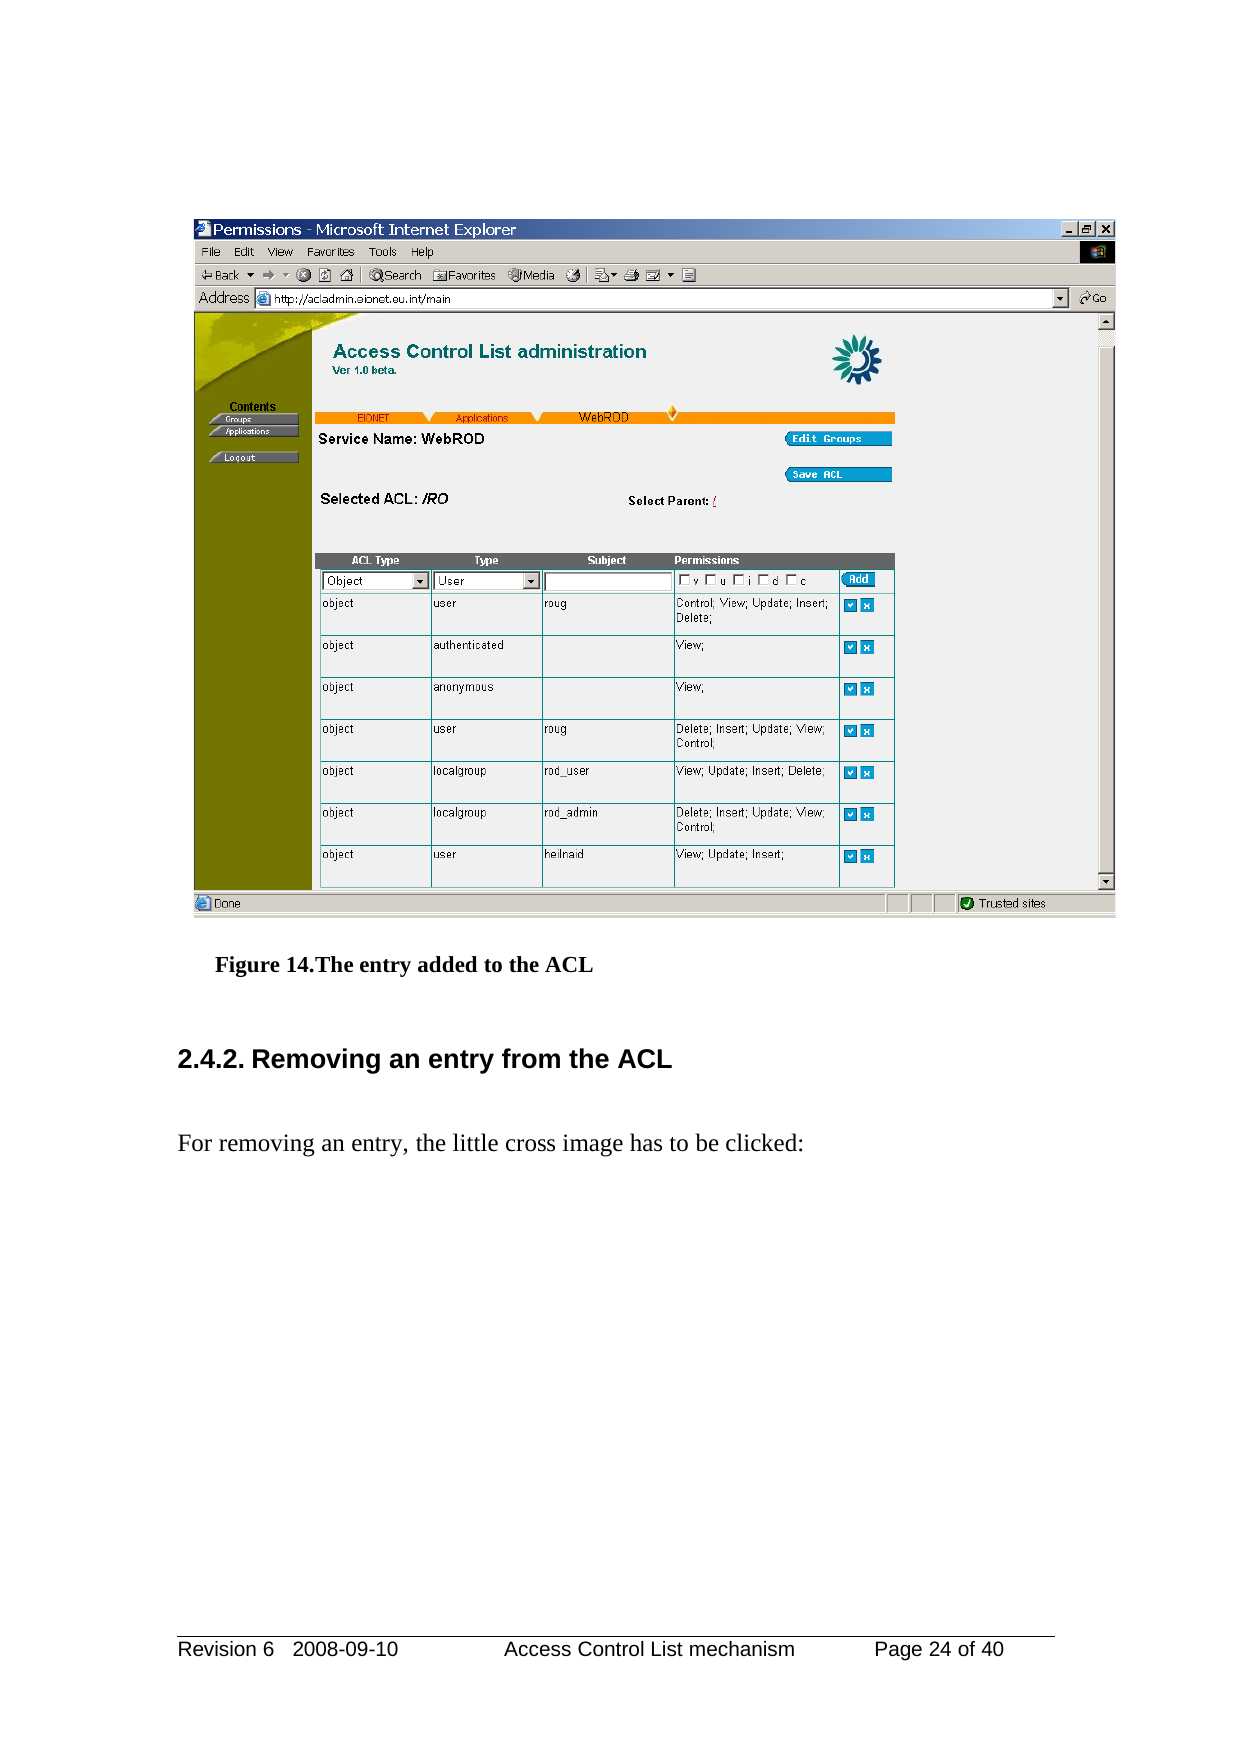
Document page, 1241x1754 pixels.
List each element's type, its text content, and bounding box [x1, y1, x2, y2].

list The entry added to the ACL [215, 951, 1092, 977]
text For removing an entry, the little cross image has to be clicked: [177, 1128, 1092, 1157]
picture [193, 219, 1116, 918]
subtitle Removing an entry from the ACL [177, 1043, 1092, 1074]
